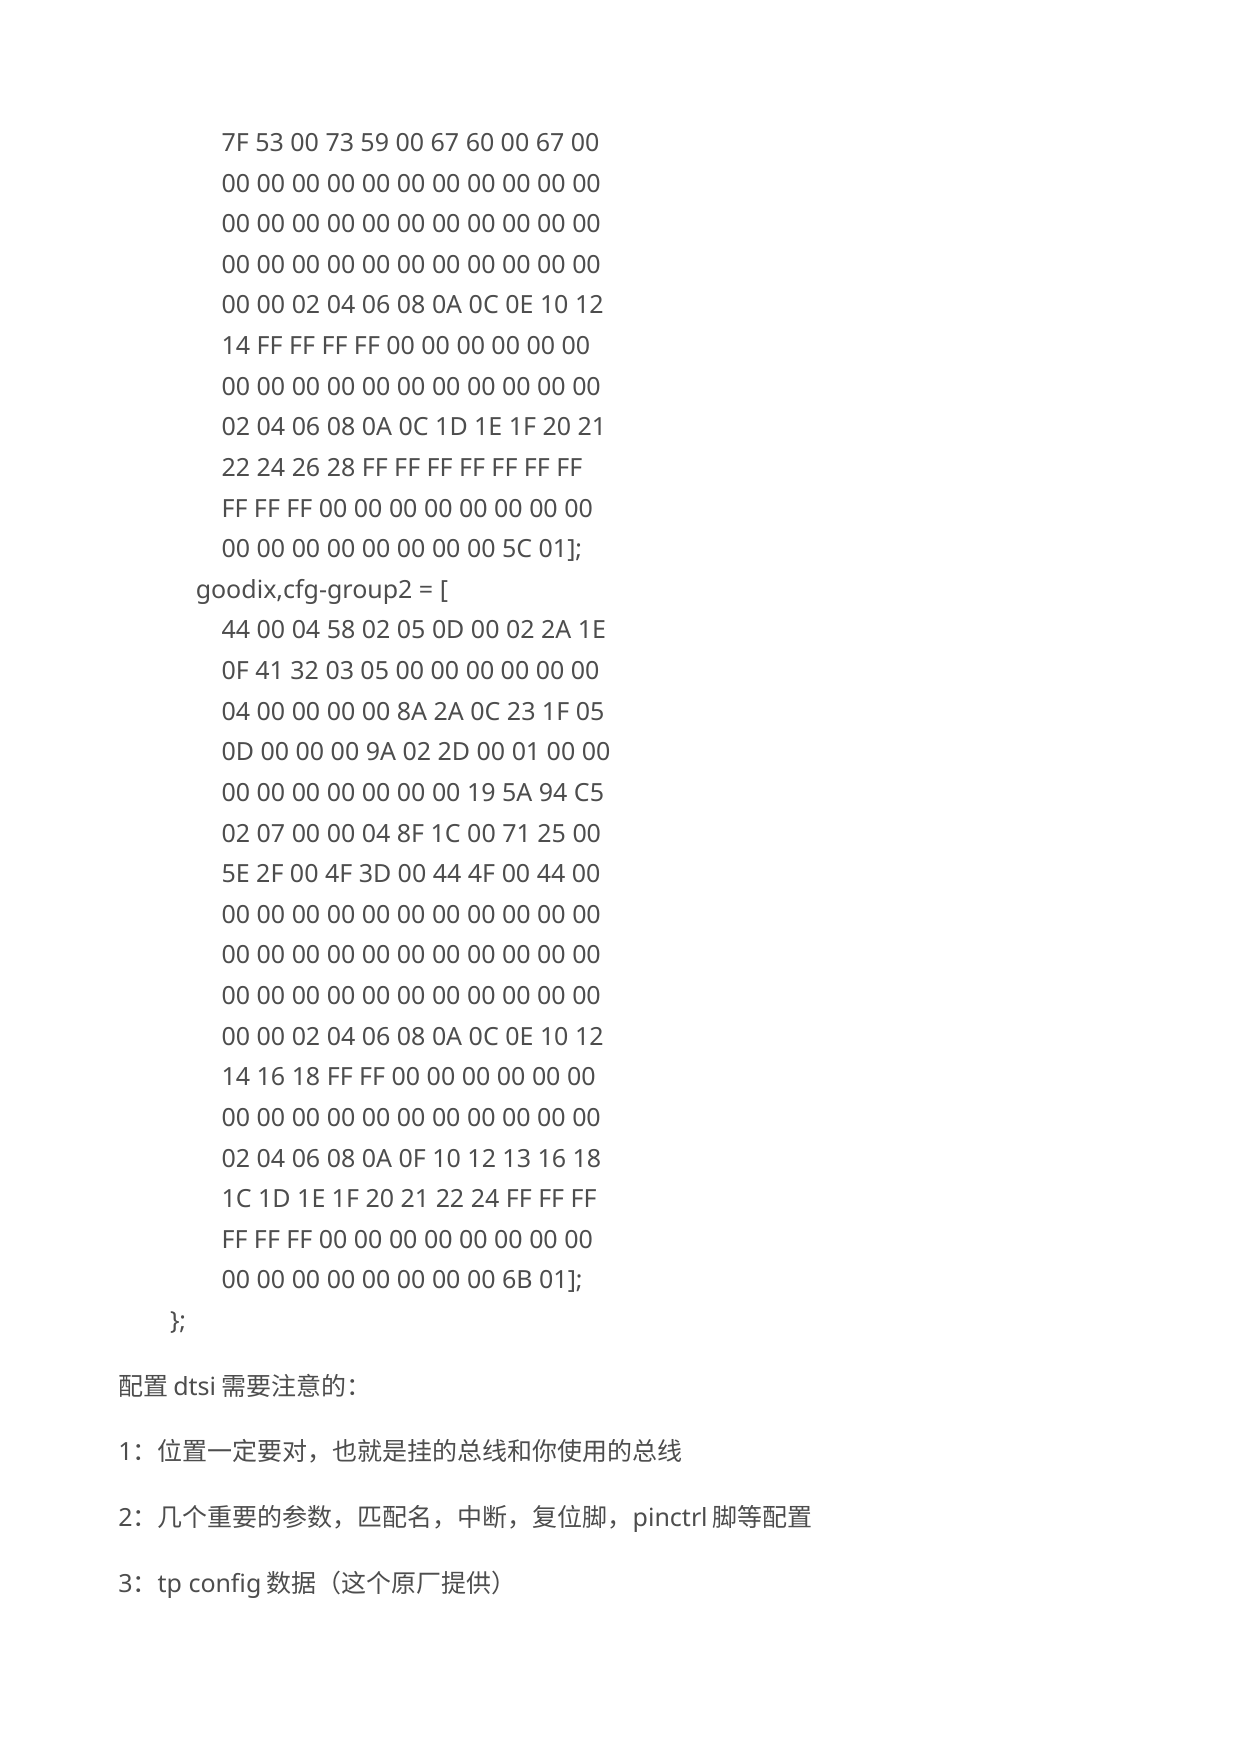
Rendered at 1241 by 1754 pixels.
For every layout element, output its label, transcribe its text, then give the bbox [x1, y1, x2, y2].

text 7F 53 00 73 59 00 67 60 00 67 00 00 00 00 00 00 00 00 00 00 00 00 00 00 00 00 00 00 00 00 00 00 00 00 00 00 00 00 00 00 00 00 00 00 00 00 02 04 06 08 0A 0C 0E 10 12 14 FF FF FF FF 00 00 00 00 00 00 00 00 00 00 00 00 00 00 00 00 00 02 04 06 08 0A 0C 1D 1E 1F 20 21 22 24 26 28 FF FF FF FF FF FF FF FF FF FF 00 00 00 00 00 00 00 00 00 00 00 00 00 00 00 00 5C 01]; goodix,cfg-group2 = [ 44 00 04 58 02 05 0D 00 02 2A 1E 0F 41 32 03 05 00 00 00 00 00 00 04 00 00 00 00 8A 2A 0C 23 1F 05 0D 00 00 00 9A 02 2D 00 01 00 00 00 00 00 00 00 00 00 19 5A 94 C5 02 07 00 00 04 8F 1C 00 71 25 00 5E 2F 00 4F 3D 00 44 4F 00 44 00 00 00 00 00 00 00 00 00 00 00 00 00 00 00 00 00 00 00 00 00 00 00 00 00 00 00 00 00 00 00 00 00 00 00 00 02 04 06 08 0A 0C 0E 10 12 14 16 18 FF FF 00 00 00 00 00 00 00 00 00 00 00 00 00 00 00 00 00 02 04 06 08 0A 0F 10 12 13 16 18 1C 1D 1E 1F 20 21 22 24 FF FF FF FF FF FF 00 00 00 00 00 00 00 00 00 00 00 00 00 00 00 00 6B 01]; }; [118, 118, 1122, 1337]
text 1：位置一定要对，也就是挂的总线和你使用的总线 [118, 1427, 1122, 1468]
text 2：几个重要的参数，匹配名，中断，复位脚，pinctrl脚等配置 [118, 1493, 1122, 1534]
text 配置dtsi需要注意的： [118, 1362, 1122, 1402]
text 3：tp config数据（这个原厂提供） [118, 1559, 1122, 1599]
